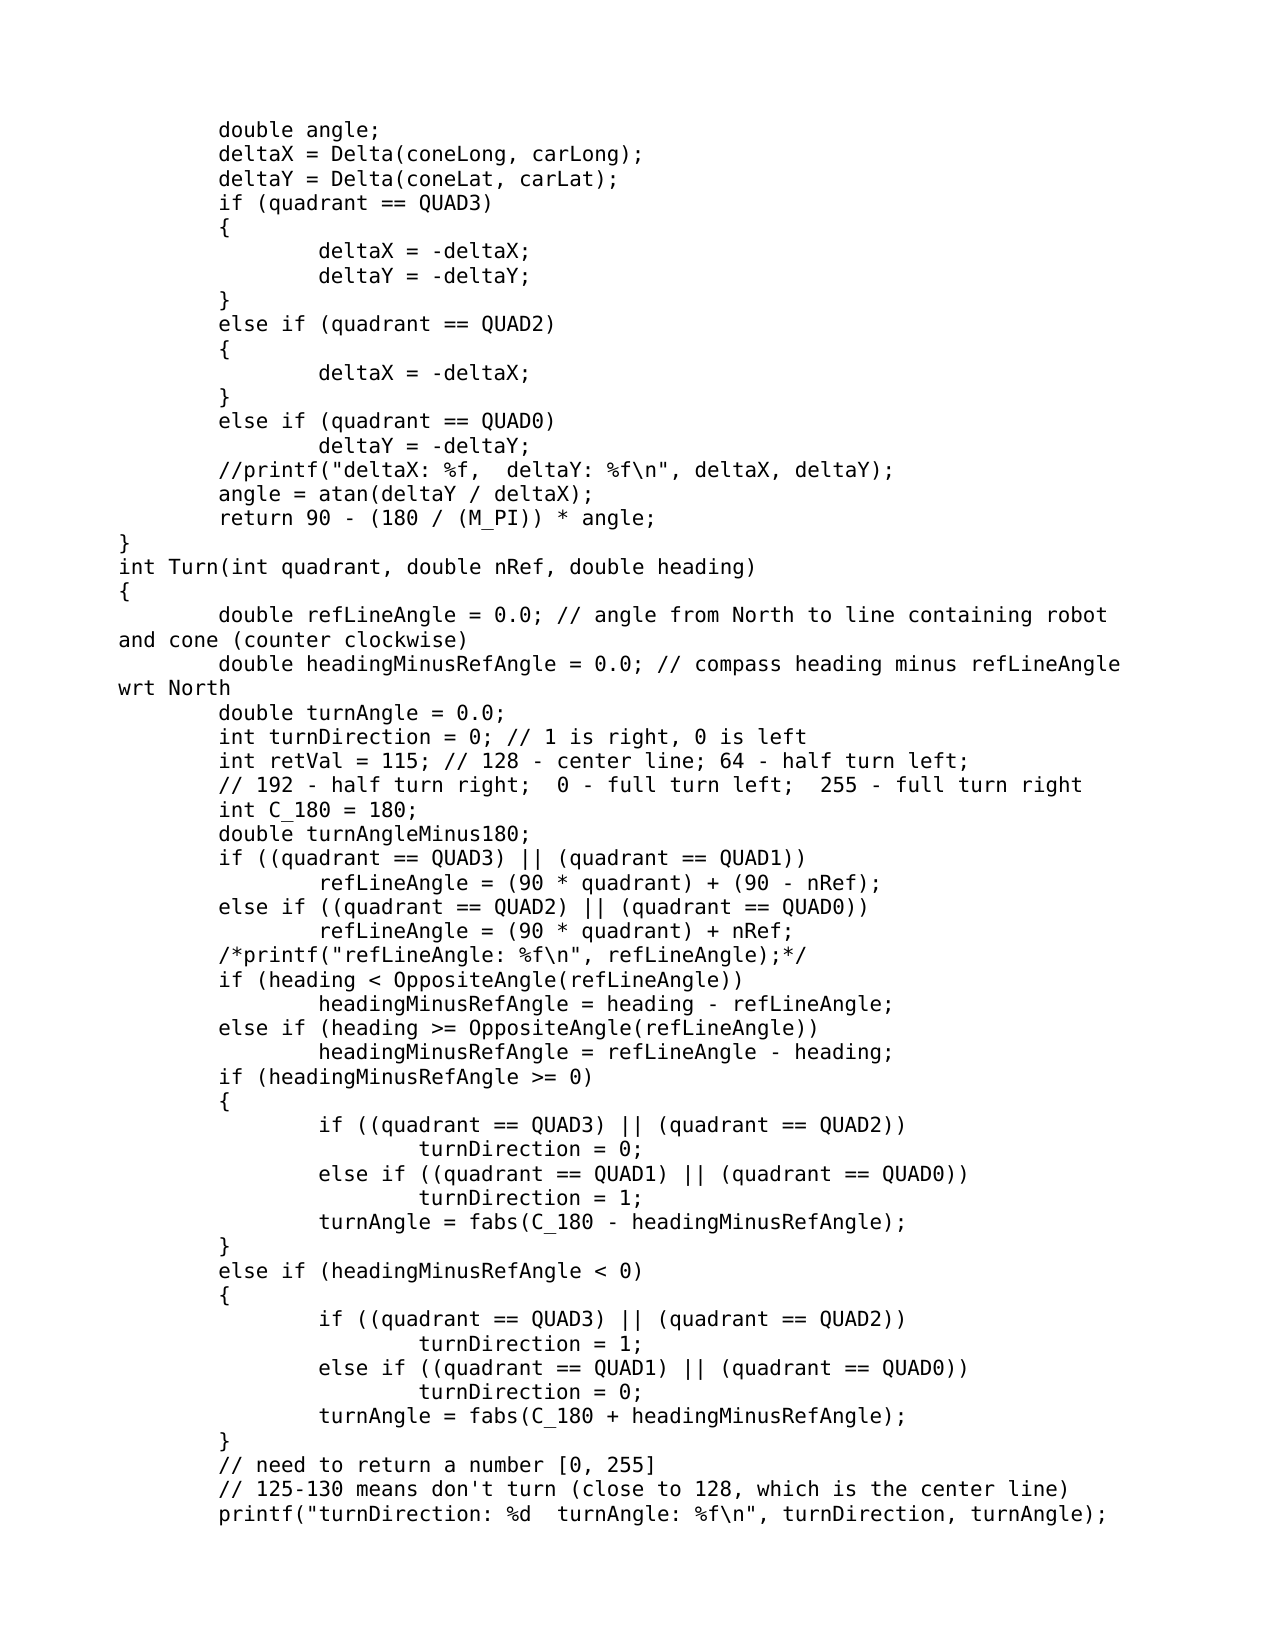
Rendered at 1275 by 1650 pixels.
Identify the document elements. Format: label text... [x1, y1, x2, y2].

text if (heading < OppositeAngle(refLineAngle)) [118, 968, 1157, 992]
text } [118, 1429, 1157, 1453]
text double refLineAngle = 0.0; // angle from North to line containing robot and cone (counter clockwise) [118, 603, 1157, 652]
text else if (headingMinusRefAngle < 0) [118, 1259, 1157, 1283]
text headingMinusRefAngle = heading - refLineAngle; [118, 992, 1157, 1016]
text { [118, 1089, 1157, 1113]
text // 192 - half turn right; 0 - full turn left; 255 - full turn right [118, 773, 1157, 798]
text if (headingMinusRefAngle >= 0) [118, 1065, 1157, 1089]
text double turnAngleMinus180; [118, 822, 1157, 846]
text int C_180 = 180; [118, 798, 1157, 822]
text else if ((quadrant == QUAD1) || (quadrant == QUAD0)) [118, 1356, 1157, 1380]
text turnAngle = fabs(C_180 + headingMinusRefAngle); [118, 1404, 1157, 1429]
text headingMinusRefAngle = refLineAngle - heading; [118, 1040, 1157, 1065]
text turnDirection = 1; [118, 1186, 1157, 1210]
text angle = atan(deltaY / deltaX); [118, 482, 1157, 506]
text else if (heading >= OppositeAngle(refLineAngle)) [118, 1016, 1157, 1040]
text deltaX = -deltaX; [118, 239, 1157, 264]
text int retVal = 115; // 128 - center line; 64 - half turn left; [118, 749, 1157, 773]
text { [118, 215, 1157, 239]
text turnDirection = 0; [118, 1137, 1157, 1162]
text refLineAngle = (90 * quadrant) + nRef; [118, 919, 1157, 943]
text } [118, 531, 1157, 555]
text if ((quadrant == QUAD3) || (quadrant == QUAD1)) [118, 846, 1157, 871]
text // 125-130 means don't turn (close to 128, which is the center line) [118, 1477, 1157, 1502]
text { [118, 337, 1157, 361]
text printf("turnDirection: %d turnAngle: %f\n", turnDirection, turnAngle); [118, 1502, 1157, 1526]
text int Turn(int quadrant, double nRef, double heading) [118, 555, 1157, 579]
text if (quadrant == QUAD3) [118, 191, 1157, 215]
text double turnAngle = 0.0; [118, 701, 1157, 725]
text else if (quadrant == QUAD2) [118, 312, 1157, 337]
text } [118, 288, 1157, 312]
text double headingMinusRefAngle = 0.0; // compass heading minus refLineAngle wrt North [118, 652, 1157, 701]
text deltaY = -deltaY; [118, 264, 1157, 288]
text turnDirection = 0; [118, 1380, 1157, 1404]
text // need to return a number [0, 255] [118, 1453, 1157, 1477]
text else if (quadrant == QUAD0) [118, 409, 1157, 434]
text if ((quadrant == QUAD3) || (quadrant == QUAD2)) [118, 1307, 1157, 1332]
text turnDirection = 1; [118, 1332, 1157, 1356]
text double angle; [118, 118, 1157, 142]
text return 90 - (180 / (M_PI)) * angle; [118, 506, 1157, 531]
text deltaY = -deltaY; [118, 434, 1157, 458]
text deltaX = Delta(coneLong, carLong); [118, 142, 1157, 167]
text refLineAngle = (90 * quadrant) + (90 - nRef); [118, 871, 1157, 895]
text /*printf("refLineAngle: %f\n", refLineAngle);*/ [118, 943, 1157, 968]
text //printf("deltaX: %f, deltaY: %f\n", deltaX, deltaY); [118, 458, 1157, 482]
text { [118, 579, 1157, 603]
text turnAngle = fabs(C_180 - headingMinusRefAngle); [118, 1210, 1157, 1234]
text else if ((quadrant == QUAD2) || (quadrant == QUAD0)) [118, 895, 1157, 919]
text deltaY = Delta(coneLat, carLat); [118, 167, 1157, 191]
text deltaX = -deltaX; [118, 361, 1157, 385]
text } [118, 1234, 1157, 1259]
text else if ((quadrant == QUAD1) || (quadrant == QUAD0)) [118, 1162, 1157, 1186]
text int turnDirection = 0; // 1 is right, 0 is left [118, 725, 1157, 749]
text if ((quadrant == QUAD3) || (quadrant == QUAD2)) [118, 1113, 1157, 1137]
text } [118, 385, 1157, 409]
text { [118, 1283, 1157, 1307]
